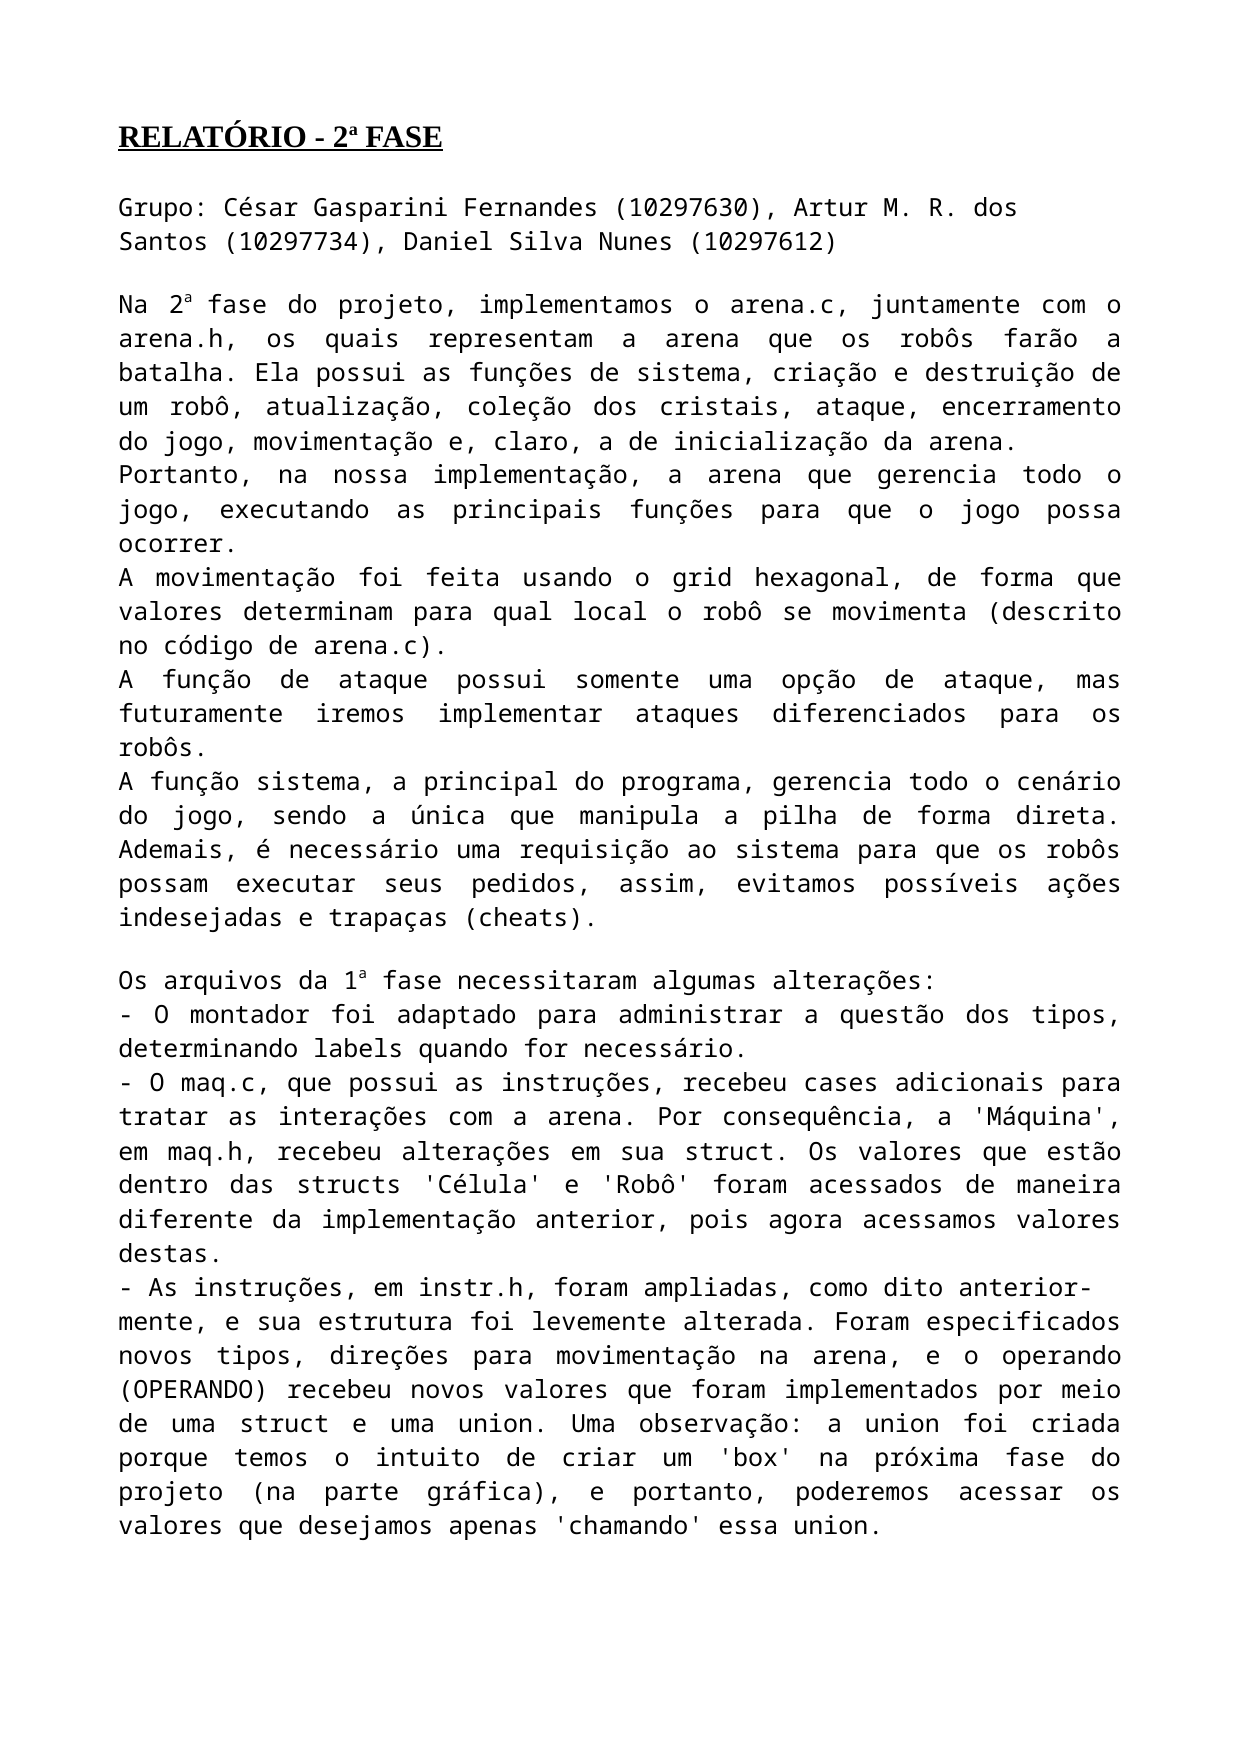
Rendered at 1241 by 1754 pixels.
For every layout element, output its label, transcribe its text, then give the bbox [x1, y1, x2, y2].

text A função sistema, a principal do programa, gerencia todo o cenário do jogo, sendo a única que manipula a pilha de forma direta. Ademais, é necessário uma requisição ao sistema para que os robôs possam executar seus pedidos, assim, evitamos possíveis ações indesejadas e trapaças (cheats). [118, 764, 1122, 934]
text - O maq.c, que possui as instruções, recebeu cases adicionais para tratar as interações com a arena. Por consequência, a 'Máquina', em maq.h, recebeu alterações em sua struct. Os valores que estão dentro das structs 'Célula' e 'Robô' foram acessados de maneira diferente da implementação anterior, pois agora acessamos valores destas. [118, 1065, 1122, 1269]
text A função de ataque possui somente uma opção de ataque, mas futuramente iremos implementar ataques diferenciados para os robôs. [118, 662, 1122, 764]
text Grupo: César Gasparini Fernandes (10297630), Artur M. R. dos Santos (10297734), Daniel Silva Nunes (10297612) [118, 190, 1122, 258]
text RELATÓRIO - 2a FASE [118, 118, 1122, 154]
text - As instruções, em instr.h, foram ampliadas, como dito anterior- [118, 1269, 1122, 1303]
text Na 2a fase do projeto, implementamos o arena.c, juntamente com o arena.h, os quais representam a arena que os robôs farão a batalha. Ela possui as funções de sistema, criação e destruição de um robô, atualização, coleção dos cristais, ataque, encerramento do jogo, movimentação e, claro, a de inicialização da arena. [118, 287, 1122, 457]
text - O montador foi adaptado para administrar a questão dos tipos, determinando labels quando for necessário. [118, 997, 1122, 1065]
text A movimentação foi feita usando o grid hexagonal, de forma que valores determinam para qual local o robô se movimenta (descrito no código de arena.c). [118, 559, 1122, 662]
text Os arquivos da 1a fase necessitaram algumas alterações: [118, 963, 1122, 997]
text Portanto, na nossa implementação, a arena que gerencia todo o jogo, executando as principais funções para que o jogo possa ocorrer. [118, 457, 1122, 559]
text mente, e sua estrutura foi levemente alterada. Foram especificados novos tipos, direções para movimentação na arena, e o operando (OPERANDO) recebeu novos valores que foram implementados por meio de uma struct e uma union. Uma observação: a union foi criada porque temos o intuito de criar um 'box' na próxima fase do projeto (na parte gráfica), e portanto, poderemos acessar os valores que desejamos apenas 'chamando' essa union. [118, 1303, 1122, 1542]
